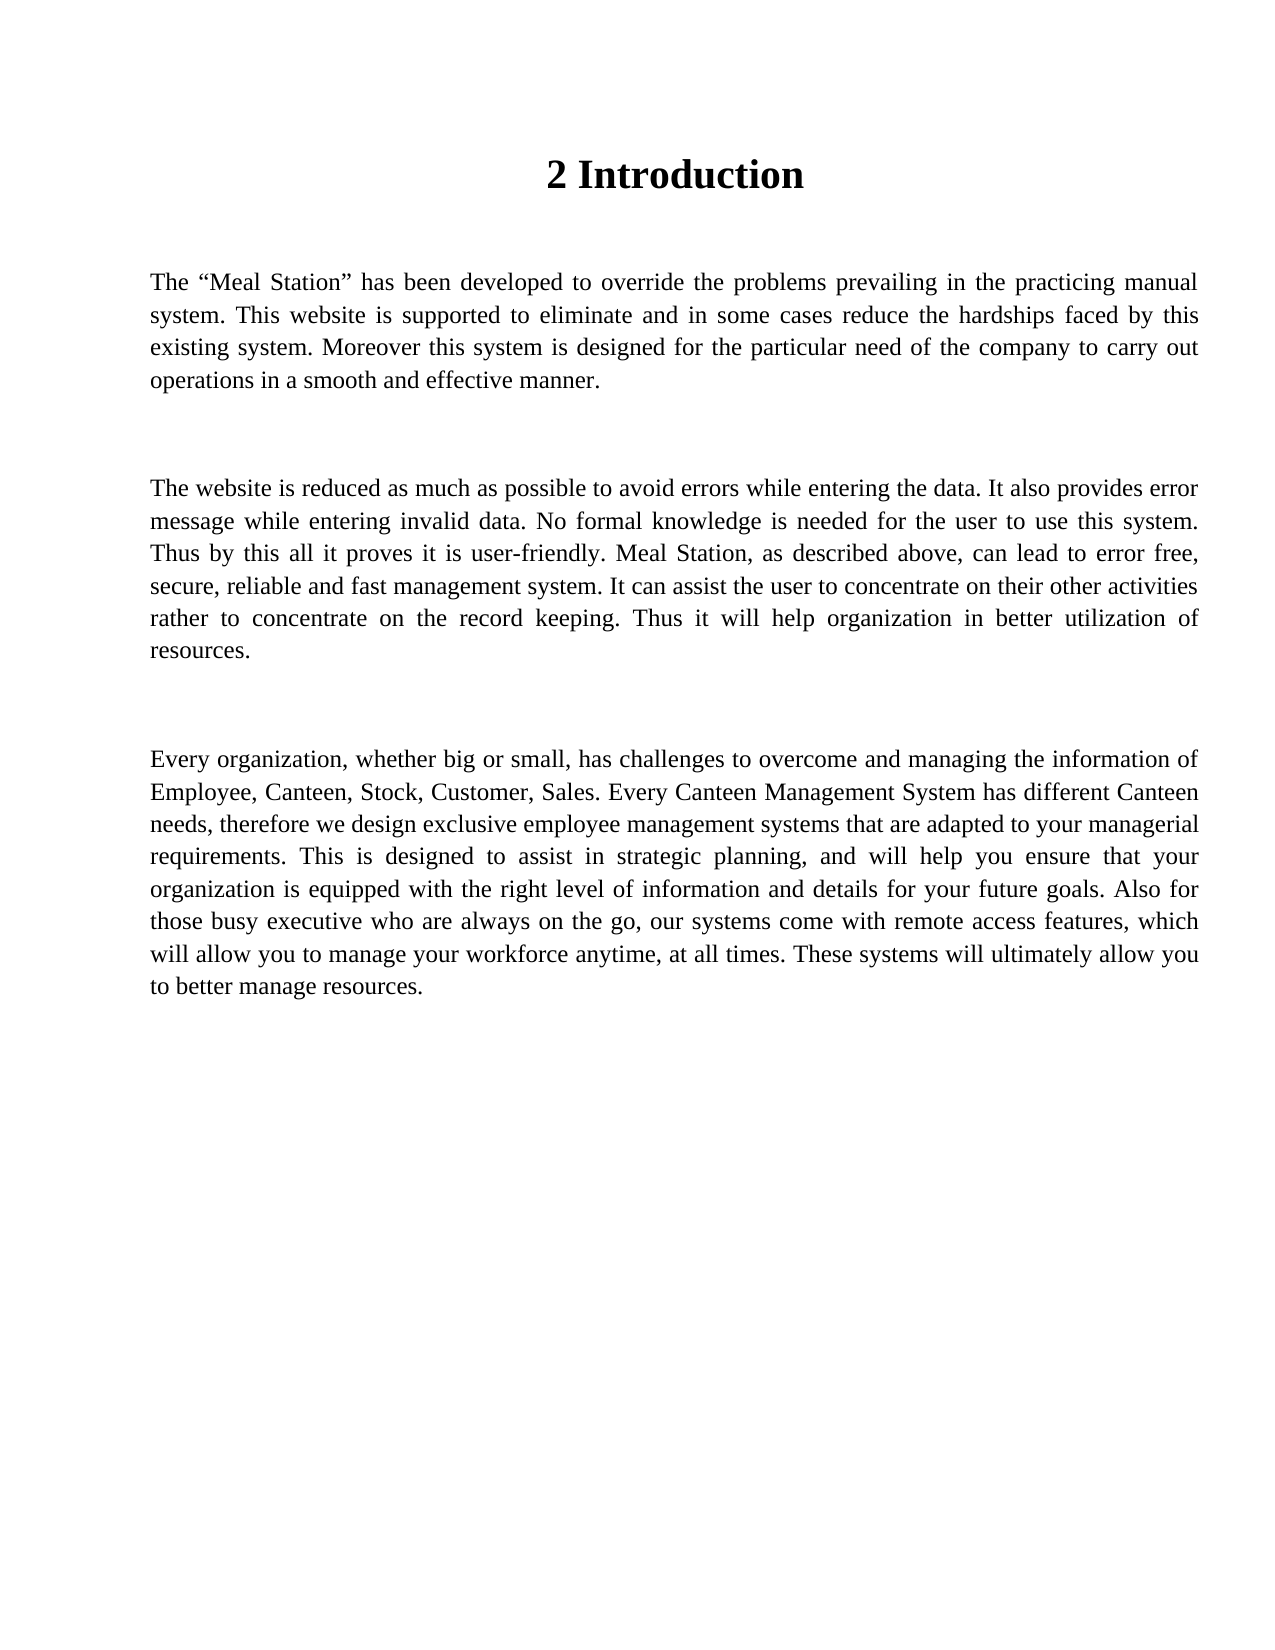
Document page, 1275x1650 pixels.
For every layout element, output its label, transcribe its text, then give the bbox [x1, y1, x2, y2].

text The website is reduced as much as possible to avoid errors while entering the data. It also provides error message while entering invalid data. No formal knowledge is needed for the user to use this system. Thus by this all it proves it is user-friendly. Meal Station, as described above, can lead to error free, secure, reliable and fast management system. It can assist the user to concentrate on their other activities rather to concentrate on the record keeping. Thus it will help organization in better utilization of resources. [150, 473, 1200, 664]
text 2 Introduction [150, 150, 1200, 198]
text The “Meal Station” has been developed to override the problems prevailing in the practicing manual system. This website is supported to eliminate and in some cases reduce the hardships faced by this existing system. Moreover this system is designed for the particular need of the company to carry out operations in a smooth and effective manner. [150, 267, 1200, 393]
text Every organization, whether big or small, has challenges to overcome and managing the information of Employee, Canteen, Stock, Customer, Sales. Every Canteen Management System has different Canteen needs, therefore we design exclusive employee management systems that are adapted to your managerial requirements. This is designed to assist in strategic planning, and will help you ensure that your organization is equipped with the right level of information and details for your future goals. Also for those busy executive who are always on the go, our systems come with remote access features, which will allow you to manage your workforce anytime, at all times. These systems will ultimately allow you to better manage resources. [150, 744, 1200, 1000]
